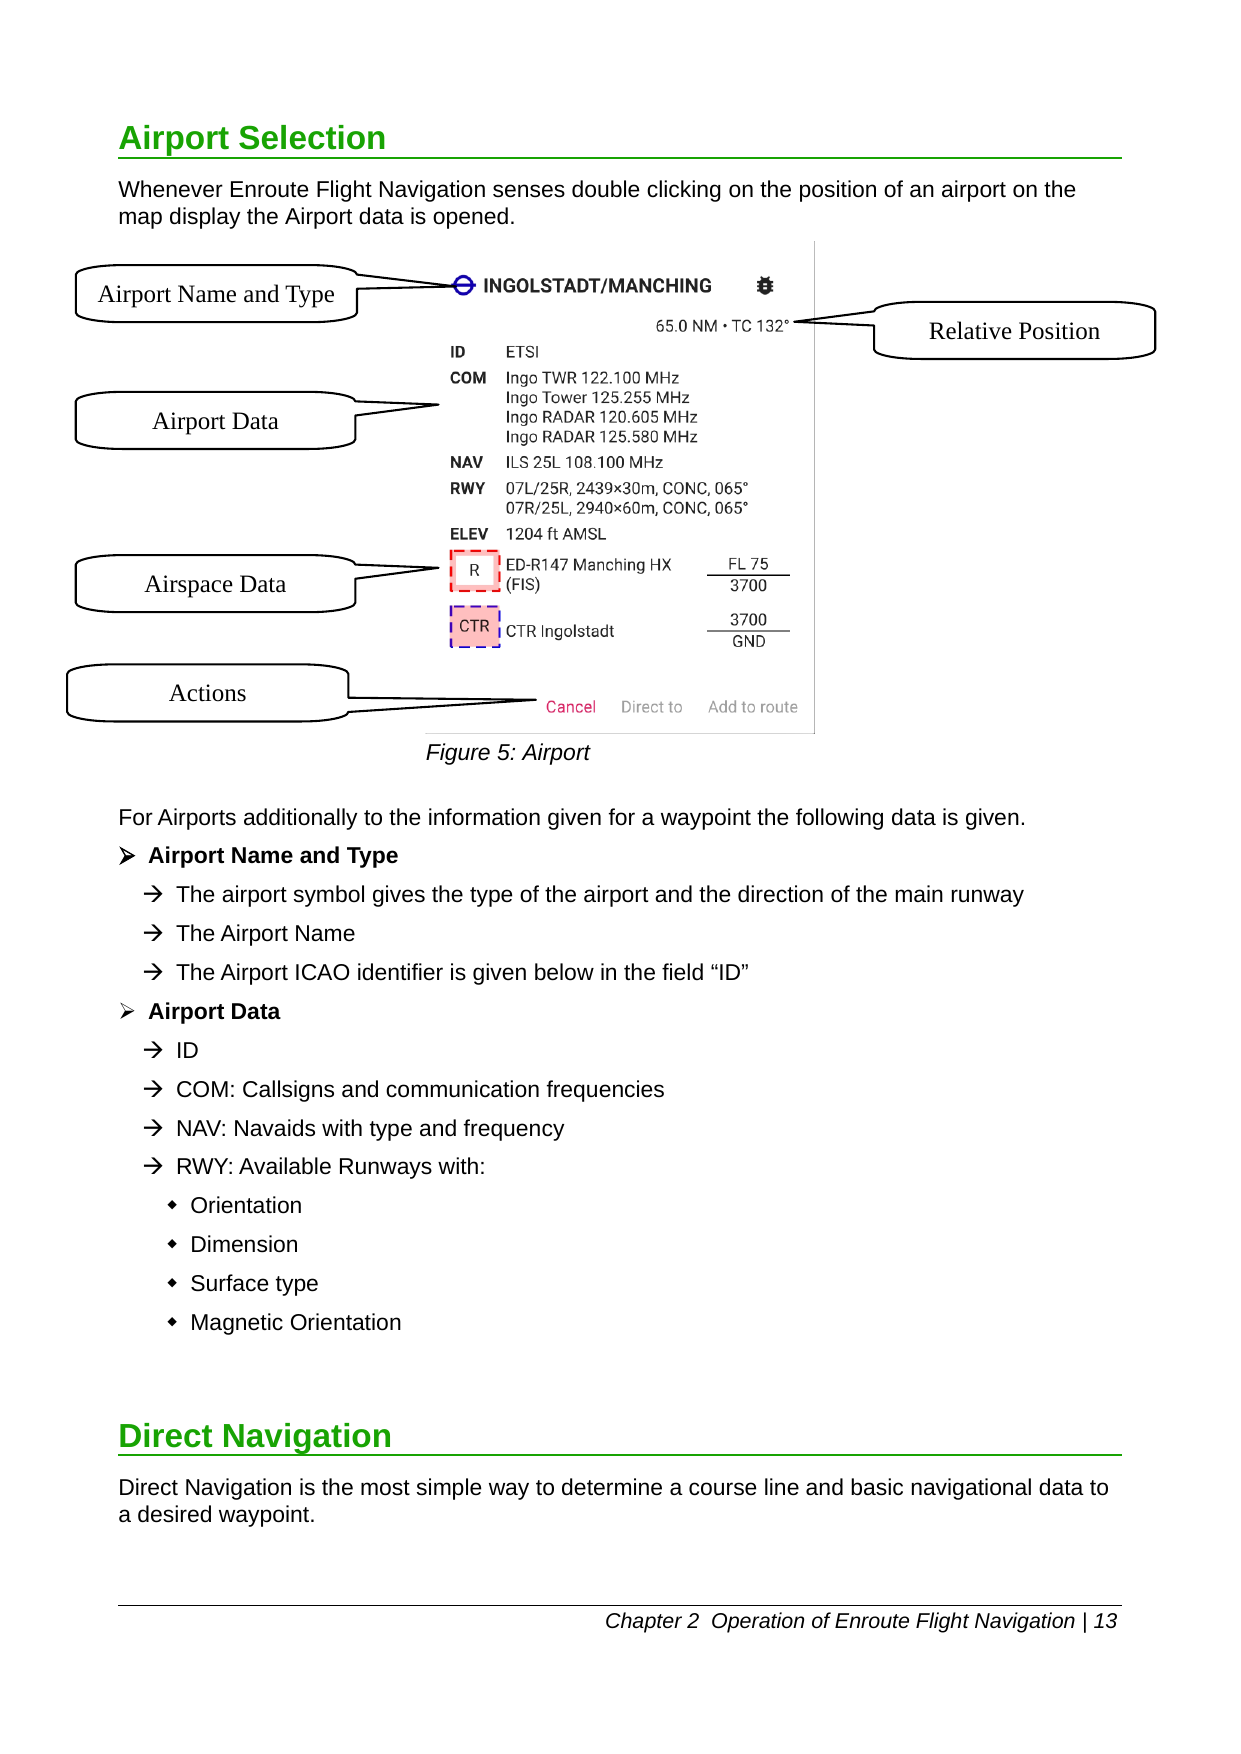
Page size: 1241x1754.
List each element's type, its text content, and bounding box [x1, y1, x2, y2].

subtitle ID [142, 1037, 1122, 1063]
subtitle Airport Data [118, 998, 1122, 1024]
picture [425, 700, 485, 705]
subtitle Surface type [165, 1270, 1122, 1296]
subtitle Airport Name and Type [118, 842, 1122, 869]
subtitle For Airports additionally to the information given for a waypoint the following data is given. [118, 804, 1122, 830]
subtitle The airport symbol gives the type of the airport and the direction of the main runway [142, 881, 1122, 908]
text Figure 5: Airport [426, 734, 815, 765]
subtitle Dimension [165, 1231, 1122, 1257]
subtitle NAV: Navaids with type and frequency [142, 1114, 1122, 1141]
text Direct Navigation is the most simple way to determine a course line and basic navigational data to a desired waypoint. [118, 1474, 1122, 1527]
subtitle The Airport ICAO identifier is given below in the field “ID” [142, 959, 1122, 985]
subtitle Magnetic Orientation [165, 1309, 1122, 1335]
subtitle Airport Selection [118, 118, 1122, 157]
subtitle Orientation [165, 1192, 1122, 1218]
subtitle The Airport Name [142, 920, 1122, 947]
subtitle COM: Callsigns and communication frequencies [142, 1076, 1122, 1102]
subtitle RWY: Available Runways with: [142, 1153, 1122, 1180]
subtitle Direct Navigation [118, 1416, 1122, 1454]
subtitle Whenever Enroute Flight Navigation senses double clicking on the position of an airport on the map display the Airport data is opened. [118, 176, 1122, 229]
picture [425, 241, 815, 734]
